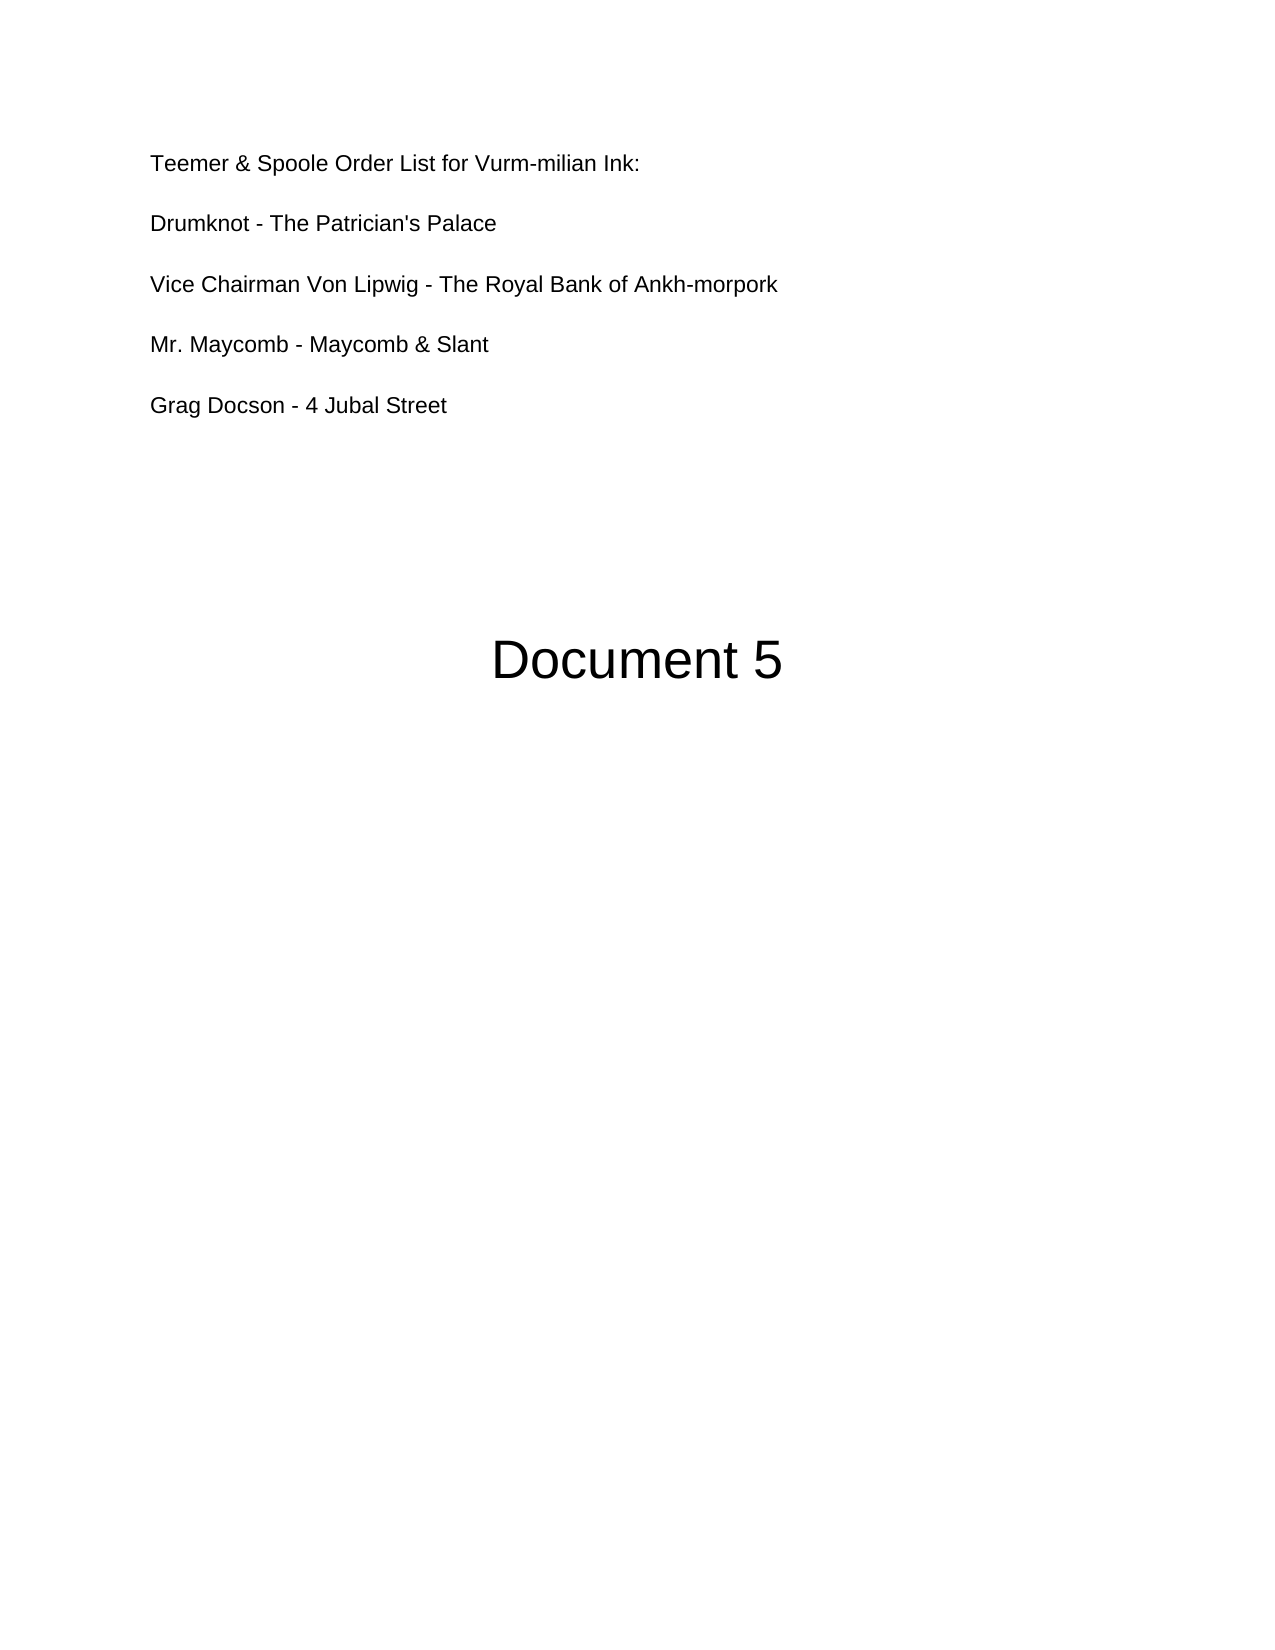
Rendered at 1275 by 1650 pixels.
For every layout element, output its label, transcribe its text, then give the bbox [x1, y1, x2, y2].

text Drumknot - The Patrician's Palace [150, 210, 1125, 237]
text Teemer & Spoole Order List for Vurm-milian Ink: [150, 150, 1125, 176]
text Grag Docson - 4 Jubal Street [150, 392, 1125, 418]
title Document 5 [150, 627, 1125, 690]
text Vice Chairman Von Lipwig - The Royal Bank of Ankh-morpork [150, 271, 1125, 297]
text Mr. Maycomb - Maycomb & Slant [150, 331, 1125, 358]
